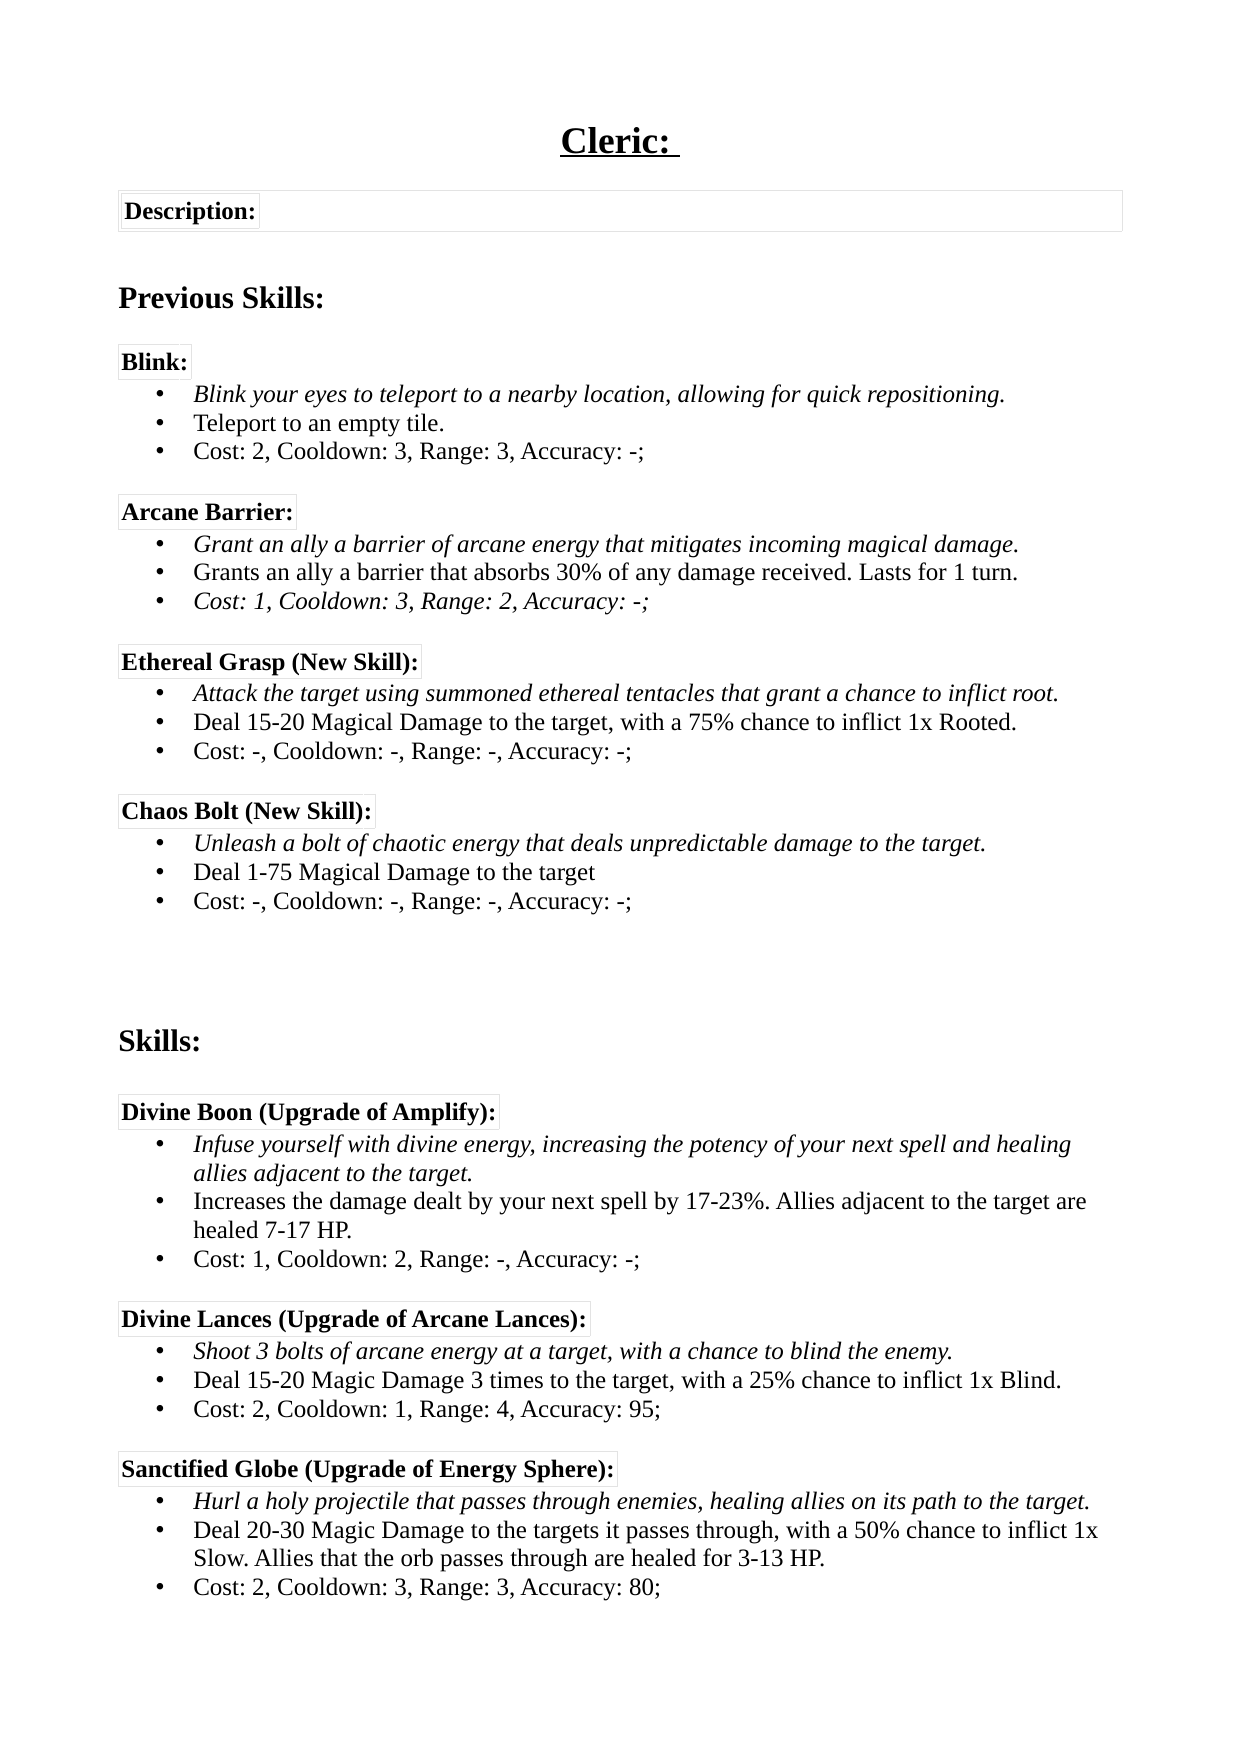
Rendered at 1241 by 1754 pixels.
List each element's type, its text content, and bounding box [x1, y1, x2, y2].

list Shoot 3 bolts of arcane energy at a target, with a chance to blind the enemy. [156, 1336, 1122, 1365]
text Divine Lances (Upgrade of Arcane Lances): [119, 1302, 590, 1336]
text Divine Boon (Upgrade of Amplify): [119, 1095, 499, 1129]
text Cleric: [118, 118, 1122, 161]
text [618, 1451, 1122, 1486]
text [297, 494, 1122, 529]
list Cost: -, Cooldown: -, Range: -, Accuracy: -; [156, 886, 1122, 914]
list Cost: 2, Cooldown: 3, Range: 3, Accuracy: 80; [156, 1572, 1122, 1601]
list Grants an ally a barrier that absorbs 30% of any damage received. Lasts for 1 turn. [156, 557, 1122, 586]
text Blink: [119, 345, 191, 379]
list Deal 15-20 Magic Damage 3 times to the target, with a 25% chance to inflict 1x Blind. [156, 1365, 1122, 1394]
list Infuse yourself with divine energy, increasing the potency of your next spell and healing allies adjacent to the target. [156, 1129, 1122, 1186]
list Cost: 1, Cooldown: 2, Range: -, Accuracy: -; [156, 1244, 1122, 1273]
text [376, 793, 1122, 828]
text Previous Skills: [118, 279, 1122, 315]
list Cost: 1, Cooldown: 3, Range: 2, Accuracy: -; [156, 586, 1122, 615]
text [422, 644, 1122, 678]
list Deal 1-75 Magical Damage to the target [156, 857, 1122, 886]
list Increases the damage dealt by your next spell by 17-23%. Allies adjacent to the target are healed 7-17 HP. [156, 1186, 1122, 1244]
text [591, 1301, 1122, 1336]
list Teleport to an empty tile. [156, 408, 1122, 436]
list Cost: -, Cooldown: -, Range: -, Accuracy: -; [156, 736, 1122, 765]
text Description: [119, 191, 1122, 231]
list Cost: 2, Cooldown: 1, Range: 4, Accuracy: 95; [156, 1394, 1122, 1422]
text Chaos Bolt (New Skill): [119, 795, 375, 828]
list Cost: 2, Cooldown: 3, Range: 3, Accuracy: -; [156, 436, 1122, 465]
text Ethereal Grasp (New Skill): [119, 645, 421, 678]
list Deal 20-30 Magic Damage to the targets it passes through, with a 50% chance to inflict 1x Slow. Allies that the orb passes through are healed for 3-13 HP. [156, 1515, 1122, 1572]
list Deal 15-20 Magical Damage to the target, with a 75% chance to inflict 1x Rooted. [156, 707, 1122, 736]
list Grant an ally a barrier of arcane energy that mitigates incoming magical damage. [156, 529, 1122, 557]
text [500, 1094, 1122, 1129]
text Skills: [118, 1022, 1122, 1058]
list Attack the target using summoned ethereal tentacles that grant a chance to inflict root. [156, 678, 1122, 707]
list Unleash a bolt of chaotic energy that deals unpredictable damage to the target. [156, 828, 1122, 857]
text Arcane Barrier: [119, 495, 296, 529]
list Hurl a holy projectile that passes through enemies, healing allies on its path to the target. [156, 1486, 1122, 1515]
text Sanctified Globe (Upgrade of Energy Sphere): [119, 1452, 617, 1486]
list Blink your eyes to teleport to a nearby location, allowing for quick repositioning. [156, 379, 1122, 408]
text [192, 344, 1122, 379]
